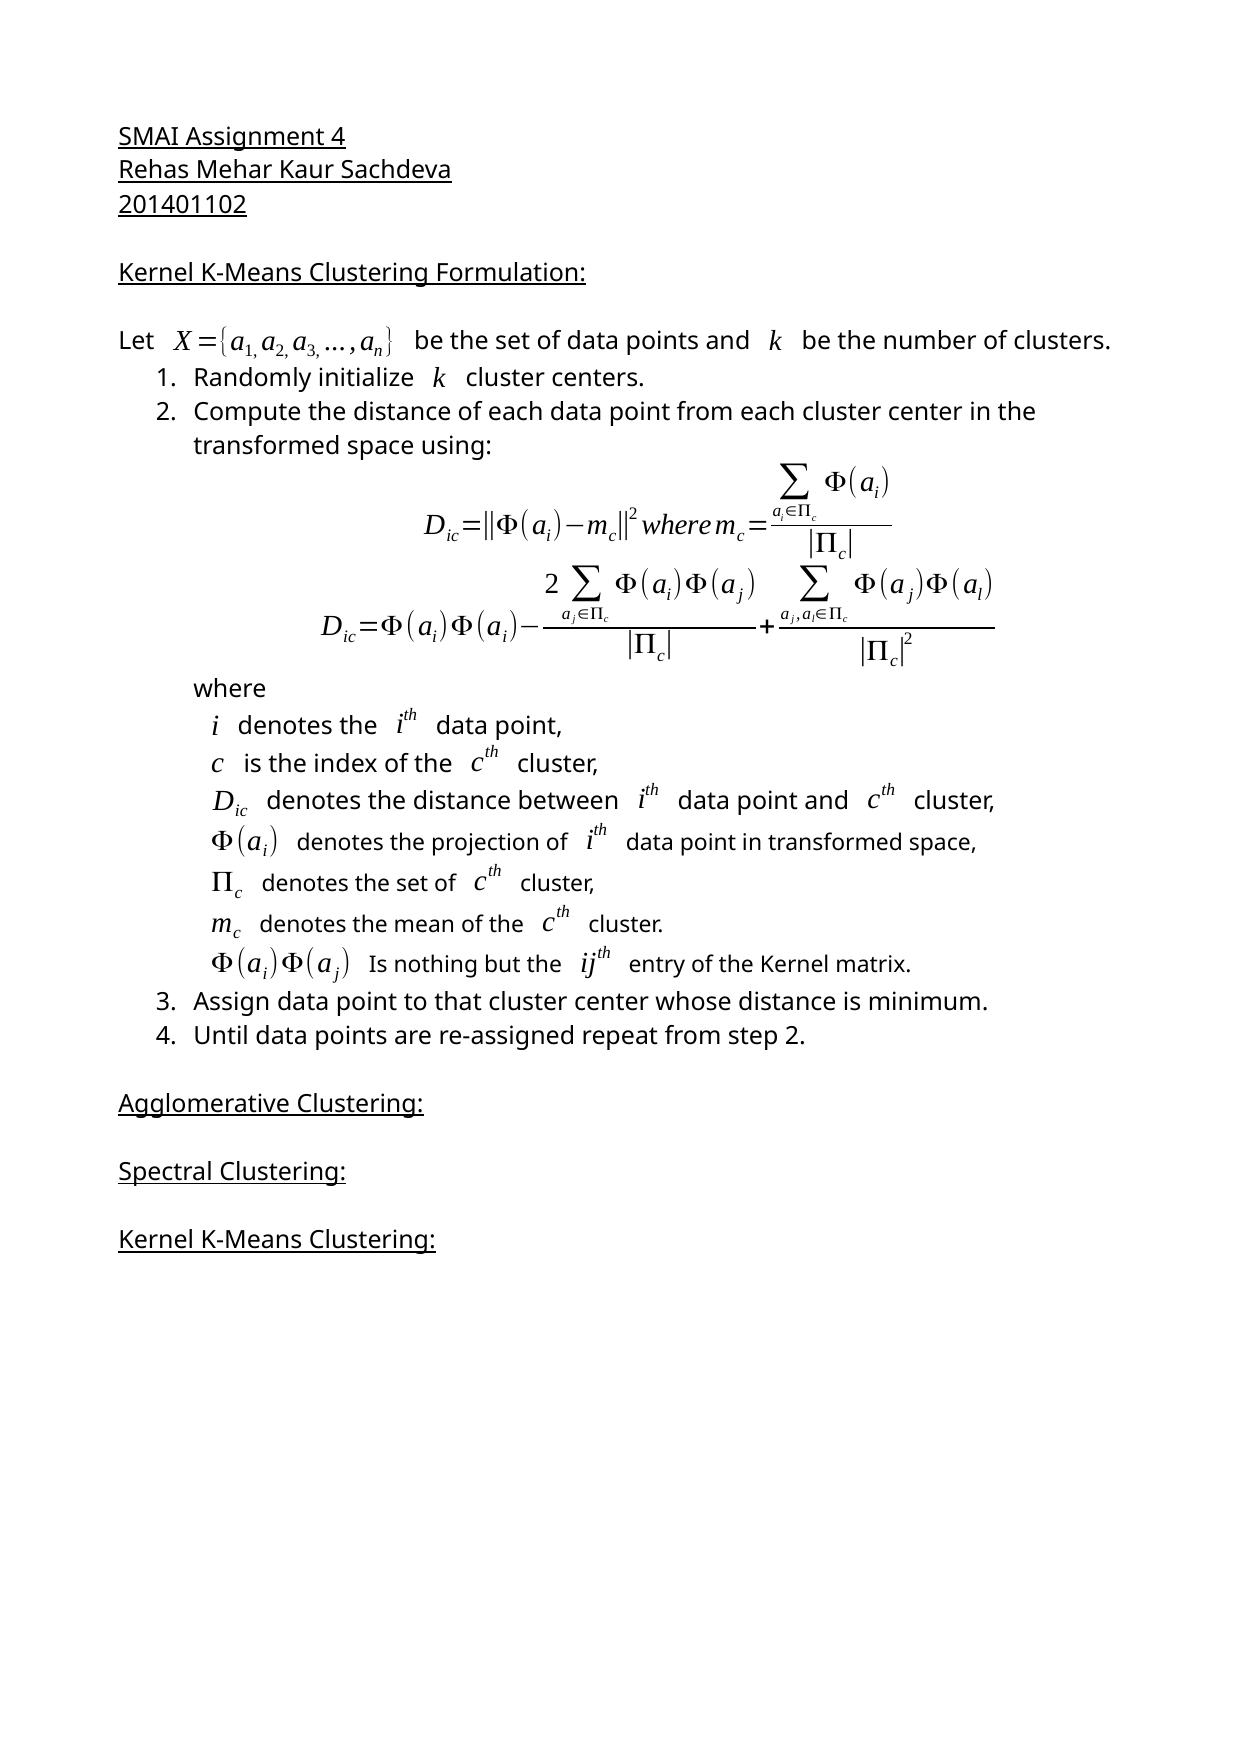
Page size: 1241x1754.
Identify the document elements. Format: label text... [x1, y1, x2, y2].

text Kernel K-Means Clustering: [118, 1222, 1122, 1256]
list Compute the distance of each data point from each cluster center in the transformed space using: [156, 394, 1122, 462]
text Letbe the set of data points andbe the number of clusters. [118, 322, 1122, 360]
text 201401102 [118, 186, 1122, 220]
list denotes the projection ofdata point in transformed space, [156, 820, 1122, 861]
text Rehas Mehar Kaur Sachdeva [118, 152, 1122, 186]
list denotes thedata point, [156, 704, 1122, 742]
list where [156, 670, 1122, 704]
list Is nothing but theentry of the Kernel matrix. [156, 943, 1122, 983]
text Kernel K-Means Clustering Formulation: [118, 254, 1122, 288]
list Assign data point to that cluster center whose distance is minimum. [156, 983, 1122, 1018]
list is the index of thecluster, [156, 742, 1122, 779]
list Until data points are re-assigned repeat from step 2. [156, 1018, 1122, 1052]
list Randomly initializecluster centers. [156, 360, 1122, 394]
list denotes the distance betweendata point andcluster, [156, 779, 1122, 820]
text Agglomerative Clustering: [118, 1086, 1122, 1120]
text Spectral Clustering: [118, 1154, 1122, 1188]
list denotes the set ofcluster, [156, 861, 1122, 902]
list denotes the mean of thecluster. [156, 902, 1122, 943]
text SMAI Assignment 4 [118, 118, 1122, 152]
